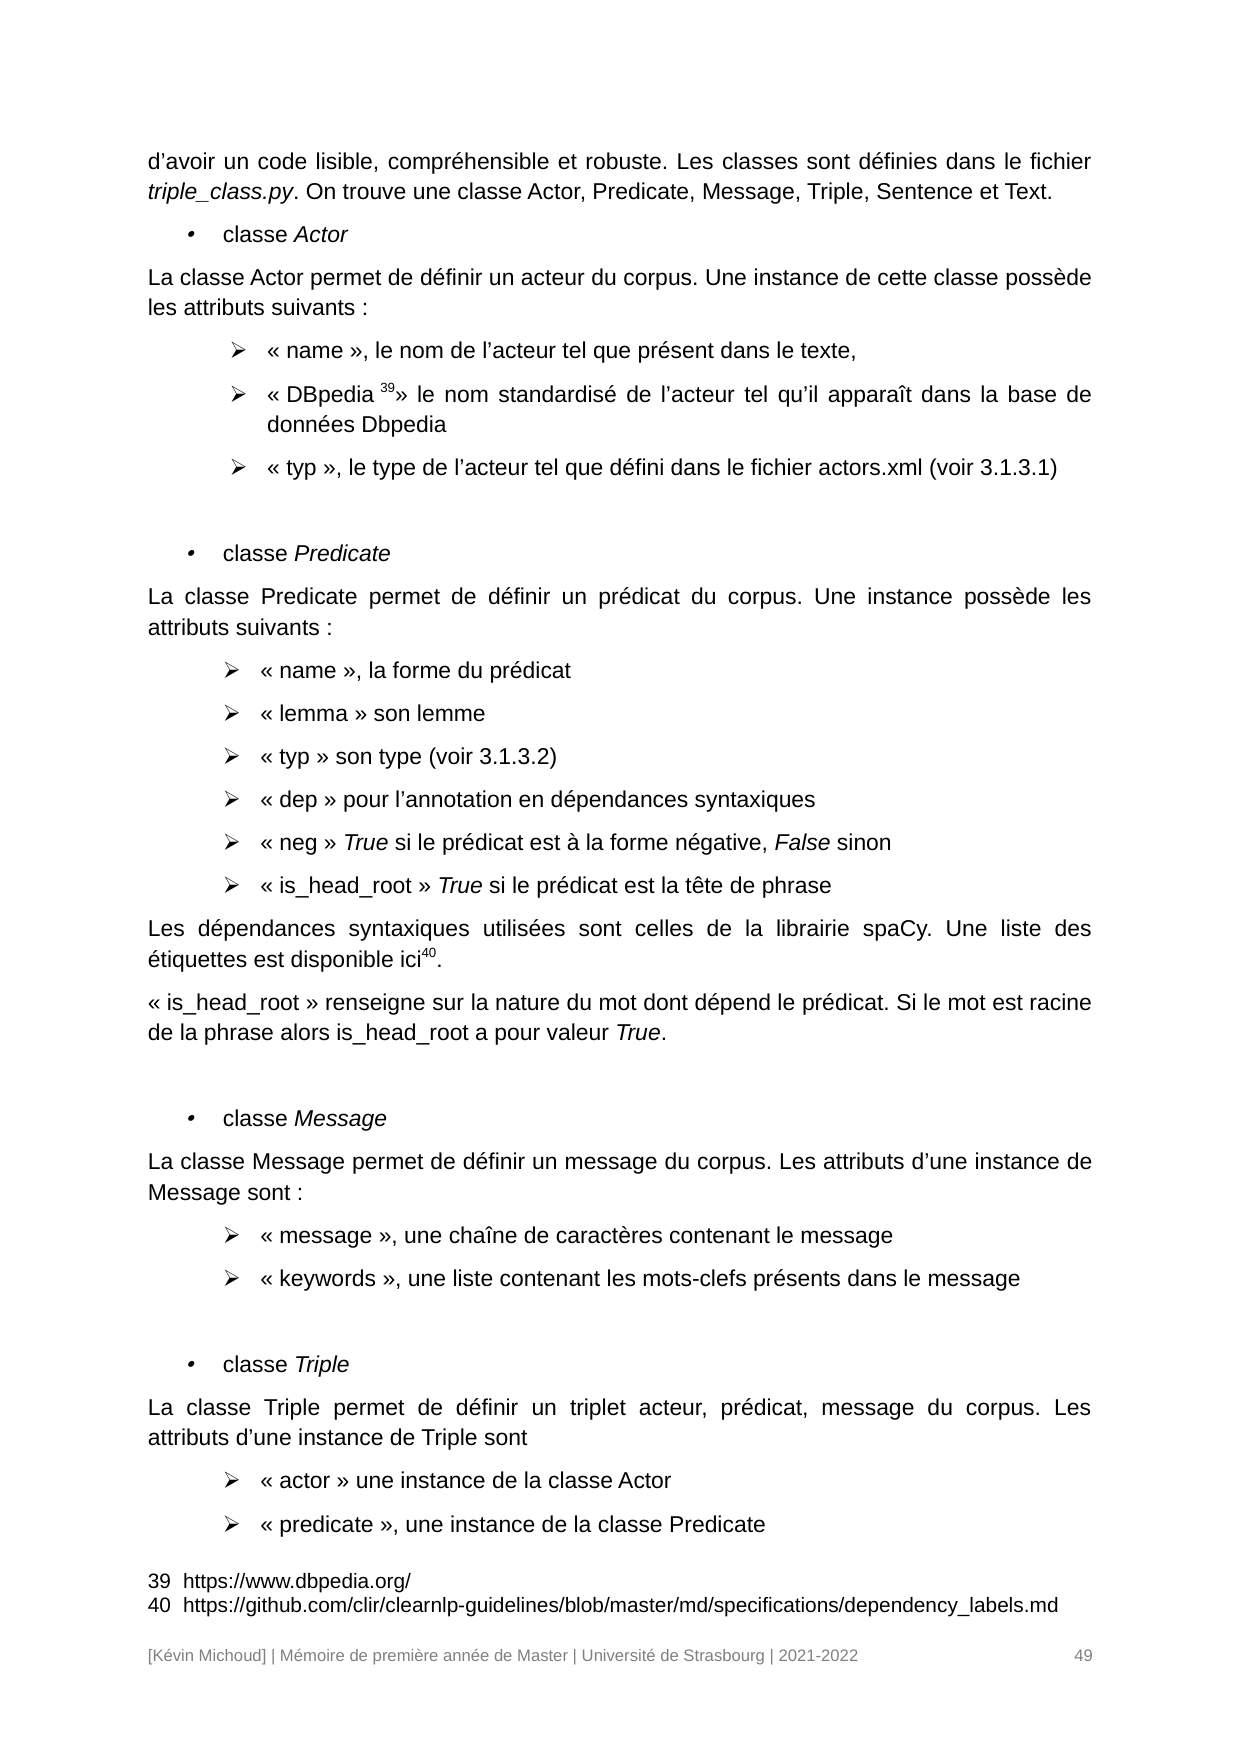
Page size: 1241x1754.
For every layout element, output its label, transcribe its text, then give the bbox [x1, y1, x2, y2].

list « is_head_root » True si le prédicat est la tête de phrase [223, 872, 1093, 898]
text https://github.com/clir/clearnlp-guidelines/blob/master/md/specifications/dependency_labels.md [148, 1593, 1093, 1617]
list classe Triple [185, 1351, 1093, 1377]
list « keywords », une liste contenant les mots-clefs présents dans le message [223, 1265, 1093, 1291]
list classe Actor [185, 221, 1093, 247]
list « name », la forme du prédicat [223, 657, 1093, 683]
text d’avoir un code lisible, compréhensible et robuste. Les classes sont définies dans le fichier triple_class.py. On trouve une classe Actor, Predicate, Message, Triple, Sentence et Text. [148, 148, 1093, 204]
list classe Message [185, 1105, 1093, 1131]
list « name », le nom de l’acteur tel que présent dans le texte, [229, 337, 1093, 364]
list « typ », le type de l’acteur tel que défini dans le fichier actors.xml (voir 3.1.3.1) [229, 454, 1093, 480]
text Les dépendances syntaxiques utilisées sont celles de la librairie spaCy. Une liste des étiquettes est disponible ici. [148, 915, 1093, 972]
list « DBpedia » le nom standardisé de l’acteur tel qu’il apparaît dans la base de données Dbpedia [229, 381, 1093, 437]
text « is_head_root » renseigne sur la nature du mot dont dépend le prédicat. Si le mot est racine de la phrase alors is_head_root a pour valeur True. [148, 989, 1093, 1045]
text La classe Actor permet de définir un acteur du corpus. Une instance de cette classe possède les attributs suivants : [148, 264, 1093, 321]
list « lemma » son lemme [223, 700, 1093, 726]
list « message », une chaîne de caractères contenant le message [223, 1222, 1093, 1248]
list « typ » son type (voir 3.1.3.2) [223, 743, 1093, 769]
text La classe Predicate permet de définir un prédicat du corpus. Une instance possède les attributs suivants : [148, 583, 1093, 640]
list « predicate », une instance de la classe Predicate [223, 1511, 1093, 1537]
list classe Predicate [185, 540, 1093, 566]
text La classe Triple permet de définir un triplet acteur, prédicat, message du corpus. Les attributs d’une instance de Triple sont [148, 1394, 1093, 1451]
list « actor » une instance de la classe Actor [223, 1467, 1093, 1494]
list https://www.dbpedia.org/ [148, 1569, 1093, 1593]
text La classe Message permet de définir un message du corpus. Les attributs d’une instance de Message sont : [148, 1148, 1093, 1205]
list « dep » pour l’annotation en dépendances syntaxiques [223, 786, 1093, 812]
list « neg » True si le prédicat est à la forme négative, False sinon [223, 829, 1093, 855]
